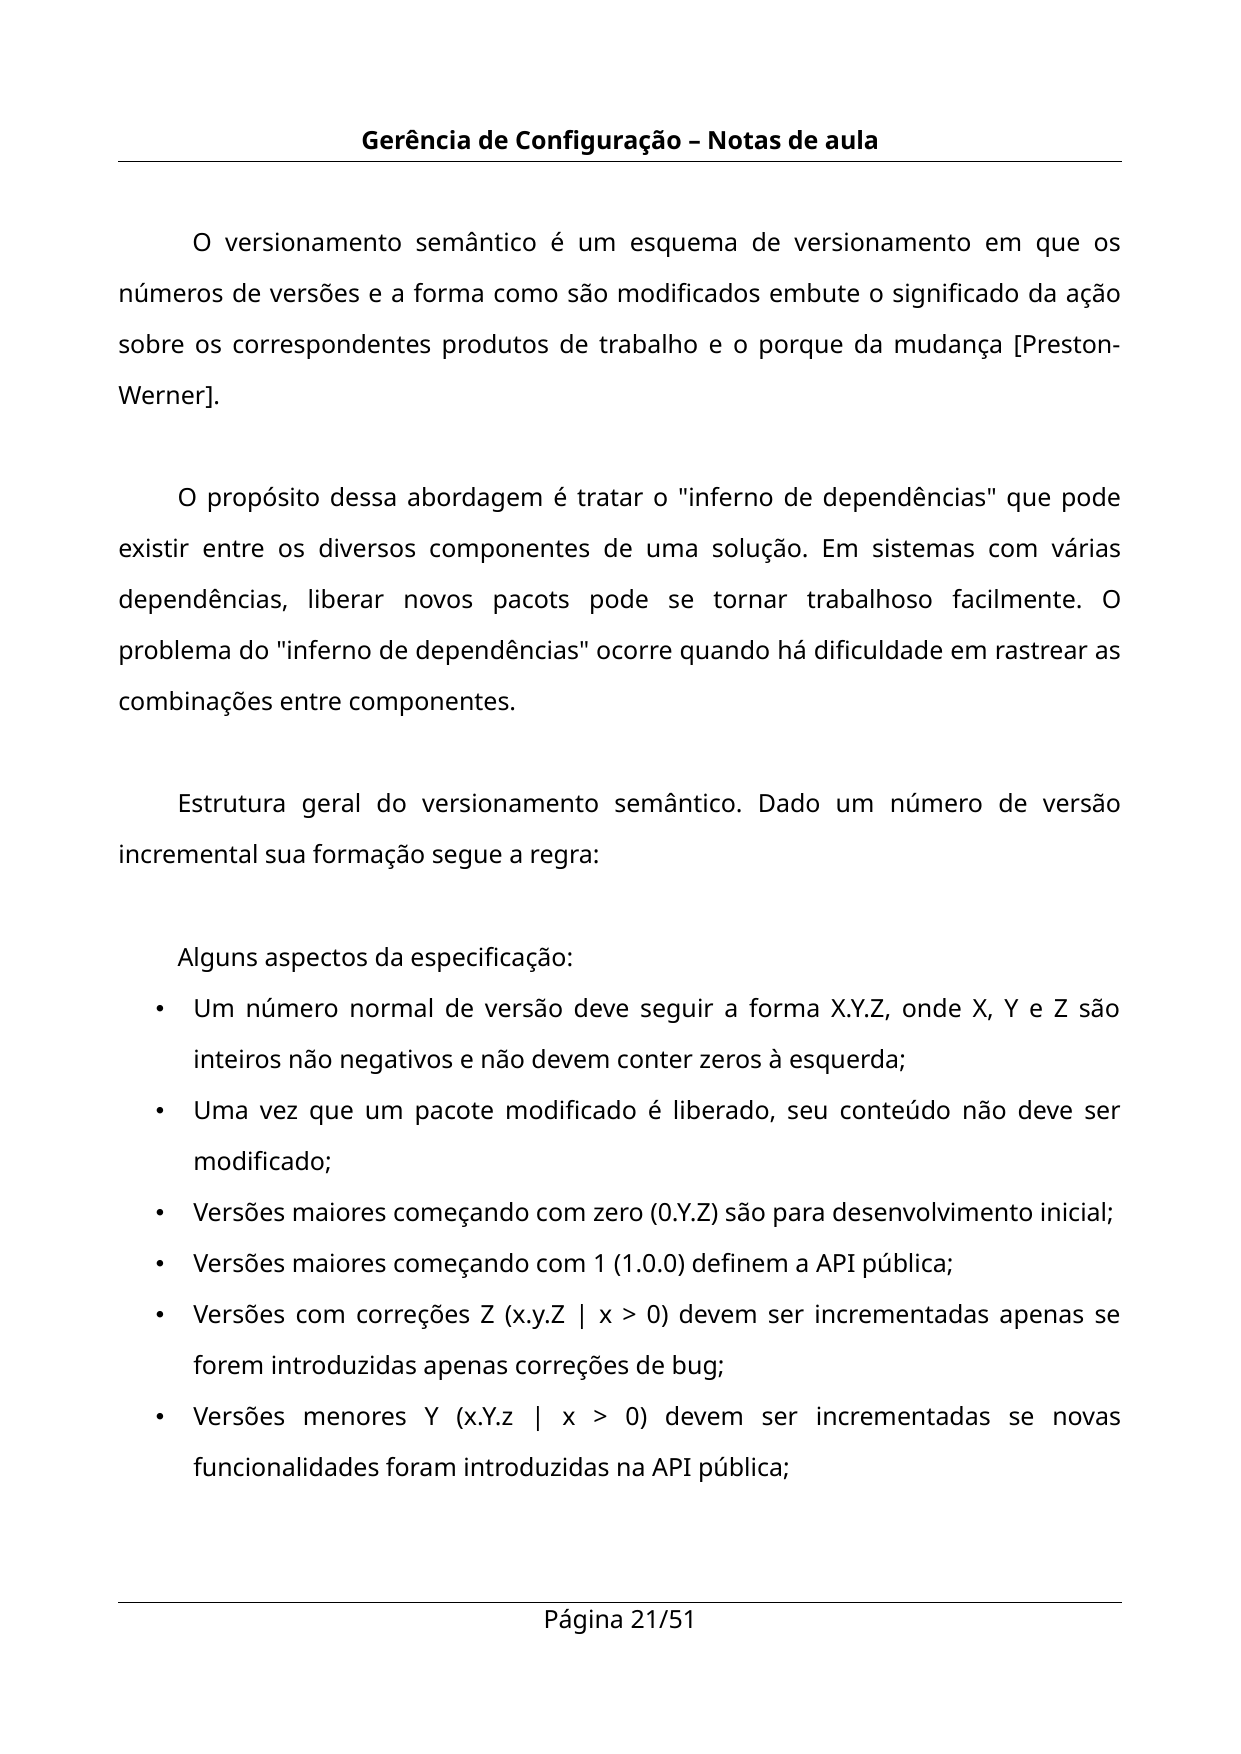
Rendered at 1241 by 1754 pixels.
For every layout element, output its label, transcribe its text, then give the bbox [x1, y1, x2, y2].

list Uma vez que um pacote modificado é liberado, seu conteúdo não deve ser modificado; [156, 1092, 1122, 1177]
text O versionamento semântico é um esquema de versionamento em que os números de versões e a forma como são modificados embute o significado da ação sobre os correspondentes produtos de trabalho e o porque da mudança [Preston-Werner]. [118, 224, 1122, 412]
text Estrutura geral do versionamento semântico. Dado um número de versão incremental sua formação segue a regra: [118, 786, 1122, 871]
list Versões maiores começando com 1 (1.0.0) definem a API pública; [156, 1245, 1122, 1279]
text O propósito dessa abordagem é tratar o "inferno de dependências" que pode existir entre os diversos componentes de uma solução. Em sistemas com várias dependências, liberar novos pacots pode se tornar trabalhoso facilmente. O problema do "inferno de dependências" ocorre quando há dificuldade em rastrear as combinações entre componentes. [118, 480, 1122, 718]
text Alguns aspectos da especificação: [118, 939, 1122, 973]
list Versões maiores começando com zero (0.Y.Z) são para desenvolvimento inicial; [156, 1194, 1122, 1228]
list Um número normal de versão deve seguir a forma X.Y.Z, onde X, Y e Z são inteiros não negativos e não devem conter zeros à esquerda; [156, 990, 1122, 1075]
list Versões menores Y (x.Y.z | x > 0) devem ser incrementadas se novas funcionalidades foram introduzidas na API pública; [156, 1398, 1122, 1484]
list Versões com correções Z (x.y.Z | x > 0) devem ser incrementadas apenas se forem introduzidas apenas correções de bug; [156, 1296, 1122, 1382]
